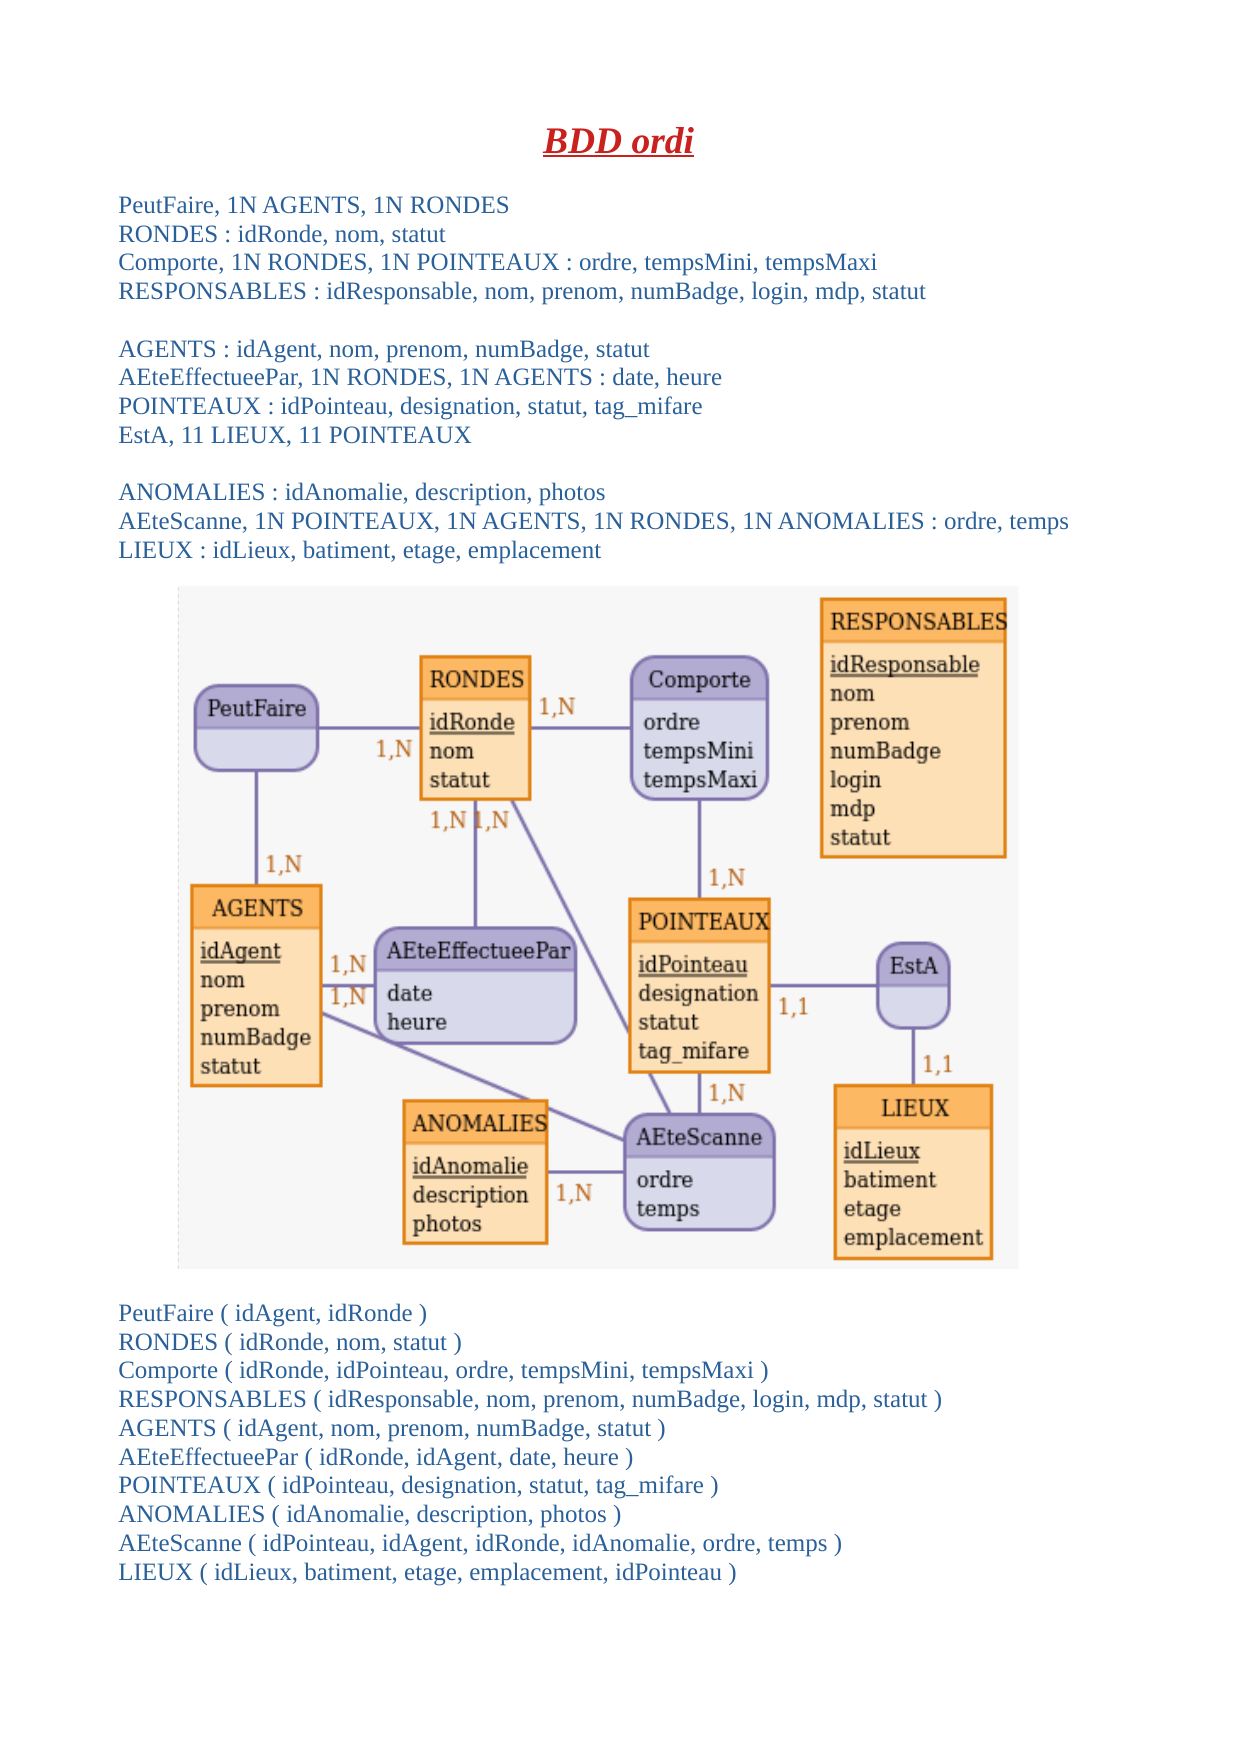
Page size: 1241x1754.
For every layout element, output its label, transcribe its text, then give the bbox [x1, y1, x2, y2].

text PeutFaire ( idAgent, idRonde ) [118, 1298, 1122, 1327]
text POINTEAUX ( idPointeau, designation, statut, tag_mifare ) [118, 1470, 1122, 1499]
text EstA, 11 LIEUX, 11 POINTEAUX [118, 420, 1122, 449]
text RONDES : idRonde, nom, statut [118, 219, 1122, 247]
text AEteEffectueePar, 1N RONDES, 1N AGENTS : date, heure [118, 362, 1122, 391]
text RESPONSABLES ( idResponsable, nom, prenom, numBadge, login, mdp, statut ) [118, 1384, 1122, 1413]
text AEteScanne ( idPointeau, idAgent, idRonde, idAnomalie, ordre, temps ) [118, 1528, 1122, 1557]
text ANOMALIES ( idAnomalie, description, photos ) [118, 1499, 1122, 1528]
text ANOMALIES : idAnomalie, description, photos [118, 477, 1122, 506]
text AGENTS ( idAgent, nom, prenom, numBadge, statut ) [118, 1413, 1122, 1442]
text Comporte ( idRonde, idPointeau, ordre, tempsMini, tempsMaxi ) [118, 1355, 1122, 1384]
text LIEUX : idLieux, batiment, etage, emplacement [118, 535, 1122, 564]
text PeutFaire, 1N AGENTS, 1N RONDES [118, 190, 1122, 219]
text LIEUX ( idLieux, batiment, etage, emplacement, idPointeau ) [118, 1557, 1122, 1585]
text POINTEAUX : idPointeau, designation, statut, tag_mifare [118, 391, 1122, 420]
text RESPONSABLES : idResponsable, nom, prenom, numBadge, login, mdp, statut [118, 276, 1122, 305]
text AEteScanne, 1N POINTEAUX, 1N AGENTS, 1N RONDES, 1N ANOMALIES : ordre, temps [118, 506, 1122, 535]
text BDD ordi [118, 118, 1122, 161]
text Comporte, 1N RONDES, 1N POINTEAUX : ordre, tempsMini, tempsMaxi [118, 247, 1122, 276]
text RONDES ( idRonde, nom, statut ) [118, 1327, 1122, 1355]
text AEteEffectueePar ( idRonde, idAgent, date, heure ) [118, 1442, 1122, 1470]
picture [177, 586, 1019, 1269]
text AGENTS : idAgent, nom, prenom, numBadge, statut [118, 334, 1122, 362]
